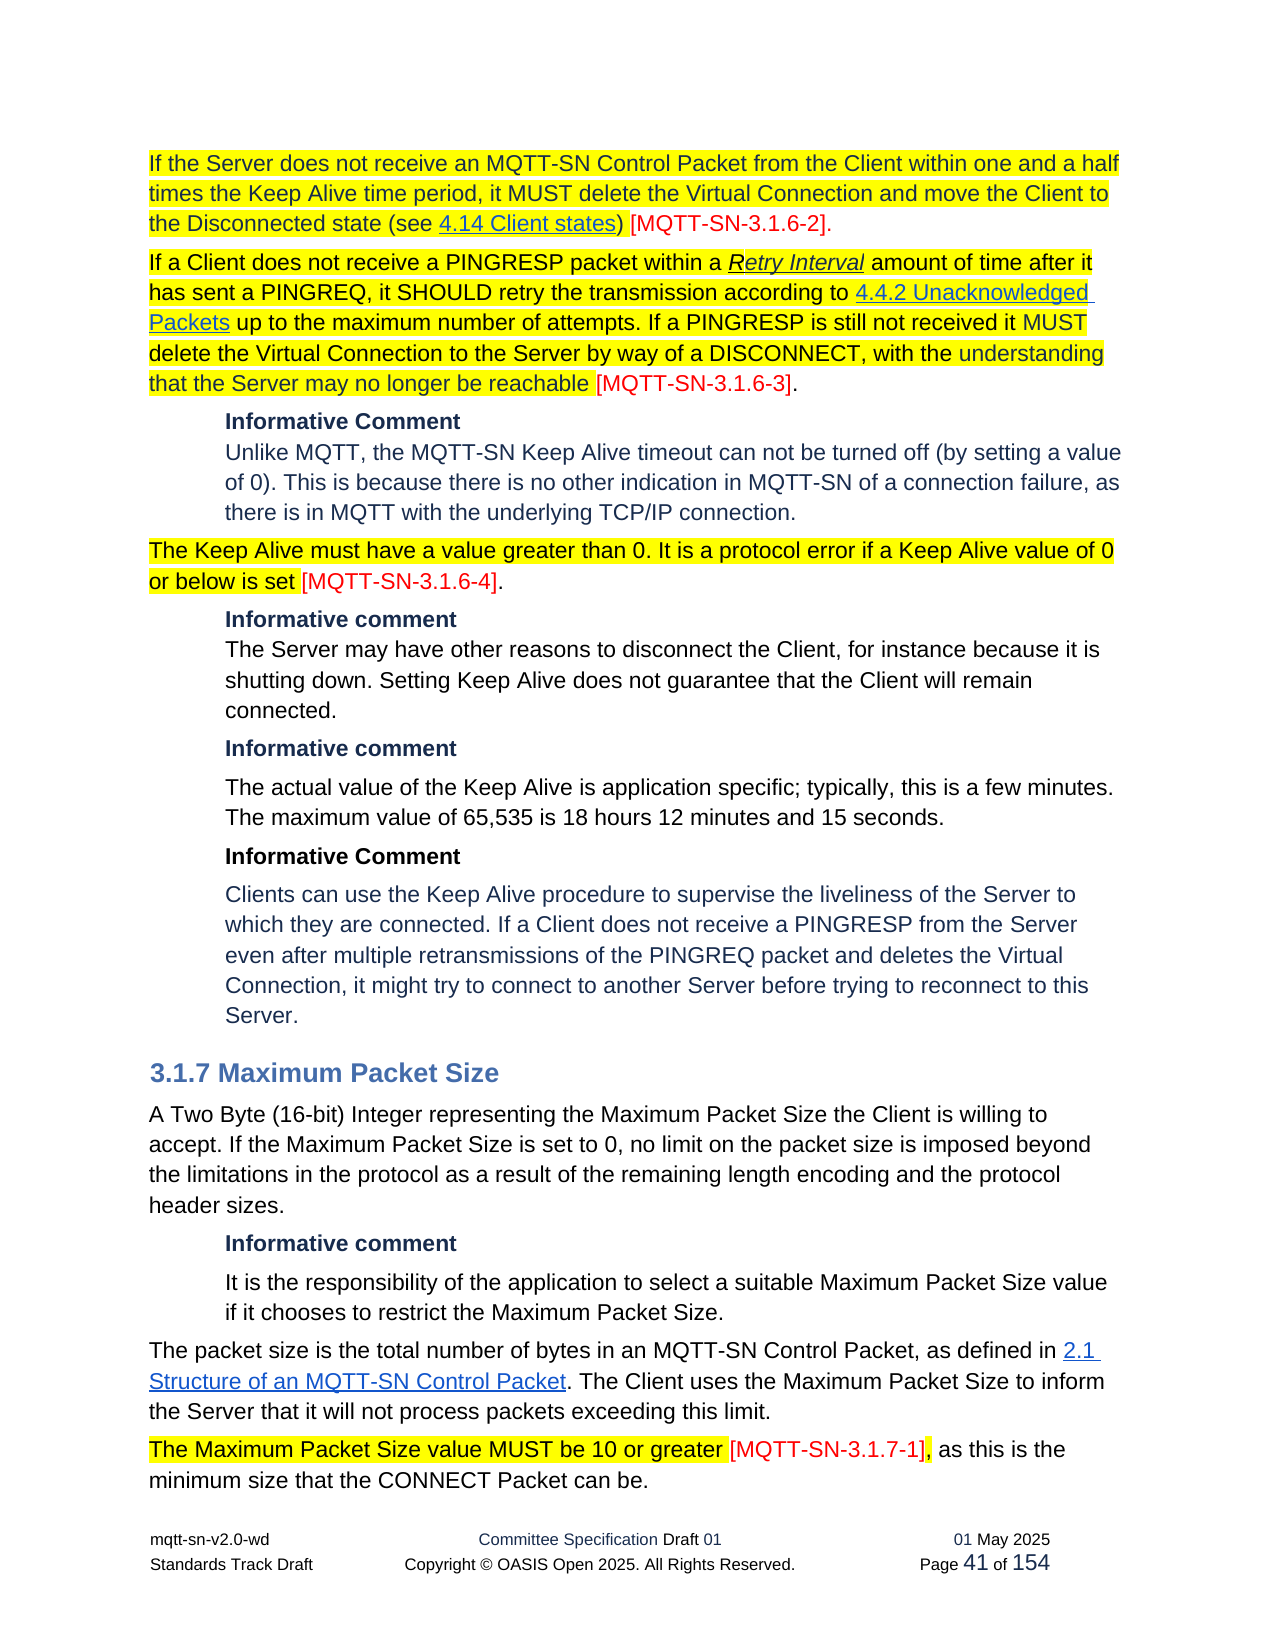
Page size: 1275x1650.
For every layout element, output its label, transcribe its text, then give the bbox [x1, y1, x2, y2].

text A Two Byte (16-bit) Integer representing the Maximum Packet Size the Client is willing to accept. If the Maximum Packet Size is set to 0, no limit on the packet size is imposed beyond the limitations in the protocol as a result of the remaining length encoding and the protocol header sizes. [148, 1101, 1124, 1218]
text The actual value of the Keep Alive is application specific; typically, this is a few minutes. The maximum value of 65,535 is 18 hours 12 minutes and 15 seconds. [225, 774, 1124, 831]
text The Maximum Packet Size value MUST be 10 or greater [MQTT-SN-3.1.7-1], as this is the minimum size that the CONNECT Packet can be. [148, 1436, 1124, 1493]
text If the Server does not receive an MQTT-SN Control Packet from the Client within one and a half times the Keep Alive time period, it MUST delete the Virtual Connection and move the Client to the Disconnected state (see 4.14 Client states) [MQTT-SN-3.1.6-2]. [148, 150, 1124, 237]
text The Keep Alive must have a value greater than 0. It is a protocol error if a Keep Alive value of 0 or below is set [MQTT-SN-3.1.6-4]. [148, 537, 1124, 594]
text Informative Comment [224, 408, 1124, 435]
text Informative comment The Server may have other reasons to disconnect the Client, for instance because it is shutting down. Setting Keep Alive does not guarantee that the Client will remain connected. [225, 606, 1124, 723]
text Informative Comment [225, 843, 1124, 869]
text Clients can use the Keep Alive procedure to supervise the liveliness of the Server to which they are connected. If a Client does not receive a PINGRESP from the Server even after multiple retransmissions of the PINGREQ packet and deletes the Virtual Connection, it might try to connect to another Server before trying to reconnect to this Server. [225, 881, 1124, 1028]
text If a Client does not receive a PINGRESP packet within a Retry Interval amount of time after it has sent a PINGREQ, it SHOULD retry the transmission according to 4.4.2 Unacknowledged Packets up to the maximum number of attempts. If a PINGRESP is still not received it MUST delete the Virtual Connection to the Server by way of a DISCONNECT, with the understanding that the Server may no longer be reachable [MQTT-SN-3.1.6-3]. [148, 249, 1124, 396]
subtitle 3.1.7 Maximum Packet Size [150, 1057, 1124, 1088]
text The packet size is the total number of bytes in an MQTT-SN Control Packet, as defined in 2.1 Structure of an MQTT-SN Control Packet. The Client uses the Maximum Packet Size to inform the Server that it will not process packets exceeding this limit. [148, 1337, 1124, 1424]
text Informative comment [225, 735, 1124, 762]
text It is the responsibility of the application to select a suitable Maximum Packet Size value if it chooses to restrict the Maximum Packet Size. [225, 1269, 1124, 1325]
text Unlike MQTT, the MQTT-SN Keep Alive timeout can not be turned off (by setting a value of 0). This is because there is no other indication in MQTT-SN of a connection failure, as there is in MQTT with the underlying TCP/IP connection. [224, 438, 1124, 525]
text Informative comment [225, 1230, 1124, 1257]
